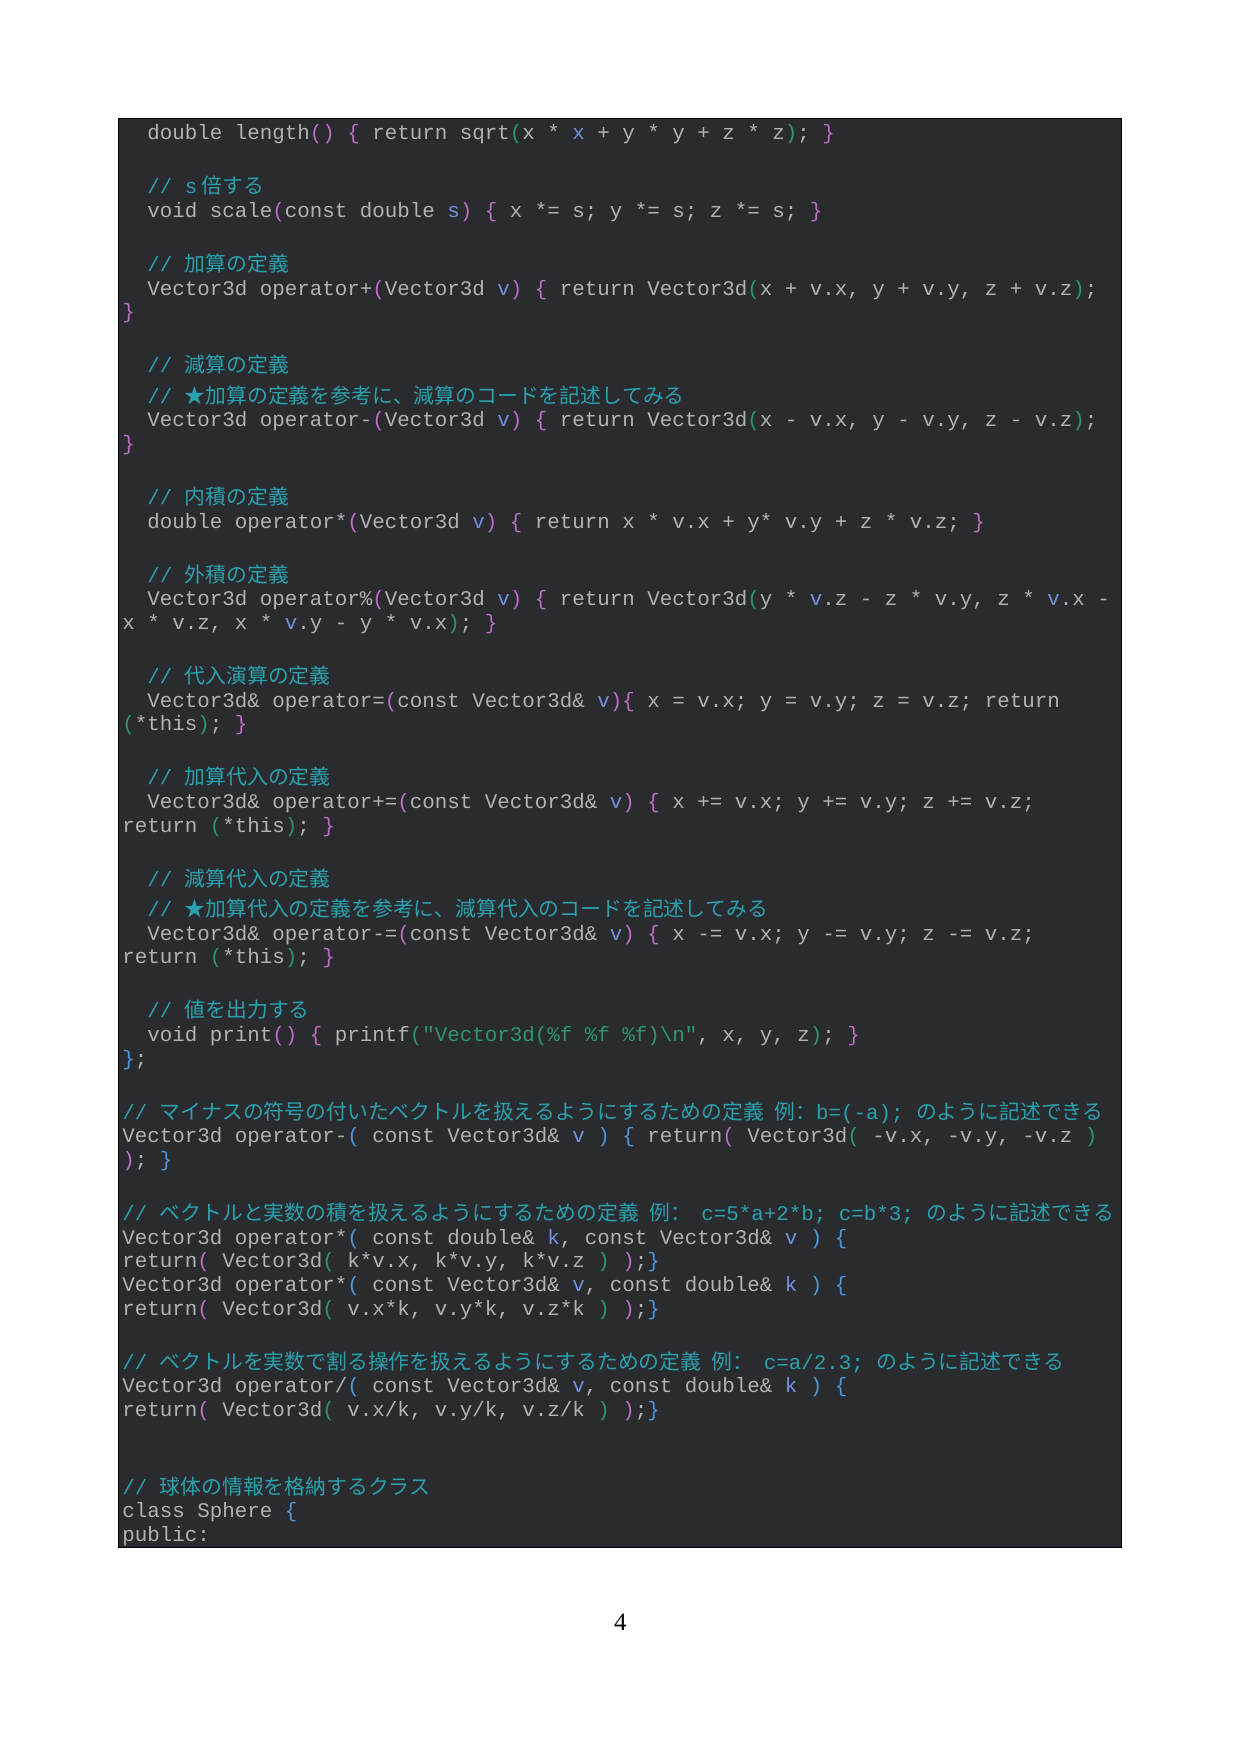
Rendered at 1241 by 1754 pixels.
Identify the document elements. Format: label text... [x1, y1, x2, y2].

text Vector3d operator%(Vector3d v) { return Vector3d(y * v.z - z * v.y, z * v.x - x * v.z, x * v.y - y * v.x); } [119, 584, 1121, 632]
text Vector3d& operator-=(const Vector3d& v) { x -= v.x; y -= v.y; z -= v.z; return (*this); } [119, 919, 1121, 966]
text // 減算の定義 [119, 344, 1121, 375]
text Vector3d& operator+=(const Vector3d& v) { x += v.x; y += v.y; z += v.z; return (*this); } [119, 787, 1121, 834]
text public: [119, 1520, 1121, 1547]
text // 加算の定義 [119, 243, 1121, 273]
text // 加算代入の定義 [119, 757, 1121, 787]
text Vector3d& operator=(const Vector3d& v){ x = v.x; y = v.y; z = v.z; return (*this); } [119, 686, 1121, 733]
text // ベクトルを実数で割る操作を扱えるようにするための定義 例： c=a/2.3; のように記述できる [119, 1341, 1121, 1372]
text }; [119, 1044, 1121, 1067]
text Vector3d operator/( const Vector3d& v, const double& k ) { return( Vector3d( v.x/k, v.y/k, v.z/k ) );} [119, 1372, 1121, 1419]
text Vector3d operator*( const double& k, const Vector3d& v ) { return( Vector3d( k*v.x, k*v.y, k*v.z ) );} [119, 1223, 1121, 1270]
text void scale(const double s) { x *= s; y *= s; z *= s; } [119, 196, 1121, 219]
text // 内積の定義 [119, 476, 1121, 507]
text // 代入演算の定義 [119, 655, 1121, 686]
text // 球体の情報を格納するクラス [119, 1466, 1121, 1497]
text // ベクトルと実数の積を扱えるようにするための定義 例： c=5*a+2*b; c=b*3; のように記述できる [119, 1192, 1121, 1223]
text Vector3d operator-( const Vector3d& v ) { return( Vector3d( -v.x, -v.y, -v.z ) ); } [119, 1122, 1121, 1169]
text double operator*(Vector3d v) { return x * v.x + y* v.y + z * v.z; } [119, 507, 1121, 530]
text double length() { return sqrt(x * x + y * y + z * z); } [119, 119, 1121, 142]
text // ★加算代入の定義を参考に、減算代入のコードを記述してみる [119, 888, 1121, 919]
text class Sphere { [119, 1497, 1121, 1520]
text // 値を出力する [119, 990, 1121, 1020]
text Vector3d operator+(Vector3d v) { return Vector3d(x + v.x, y + v.y, z + v.z); } [119, 273, 1121, 321]
text // 外積の定義 [119, 554, 1121, 584]
text // マイナスの符号の付いたベクトルを扱えるようにするための定義 例：b=(-a); のように記述できる [119, 1091, 1121, 1122]
text // 減算代入の定義 [119, 858, 1121, 888]
text void print() { printf("Vector3d(%f %f %f)\n", x, y, z); } [119, 1020, 1121, 1044]
text // s倍する [119, 165, 1121, 196]
text // ★加算の定義を参考に、減算のコードを記述してみる [119, 375, 1121, 405]
text Vector3d operator-(Vector3d v) { return Vector3d(x - v.x, y - v.y, z - v.z); } [119, 405, 1121, 453]
text Vector3d operator*( const Vector3d& v, const double& k ) { return( Vector3d( v.x*k, v.y*k, v.z*k ) );} [119, 1270, 1121, 1317]
